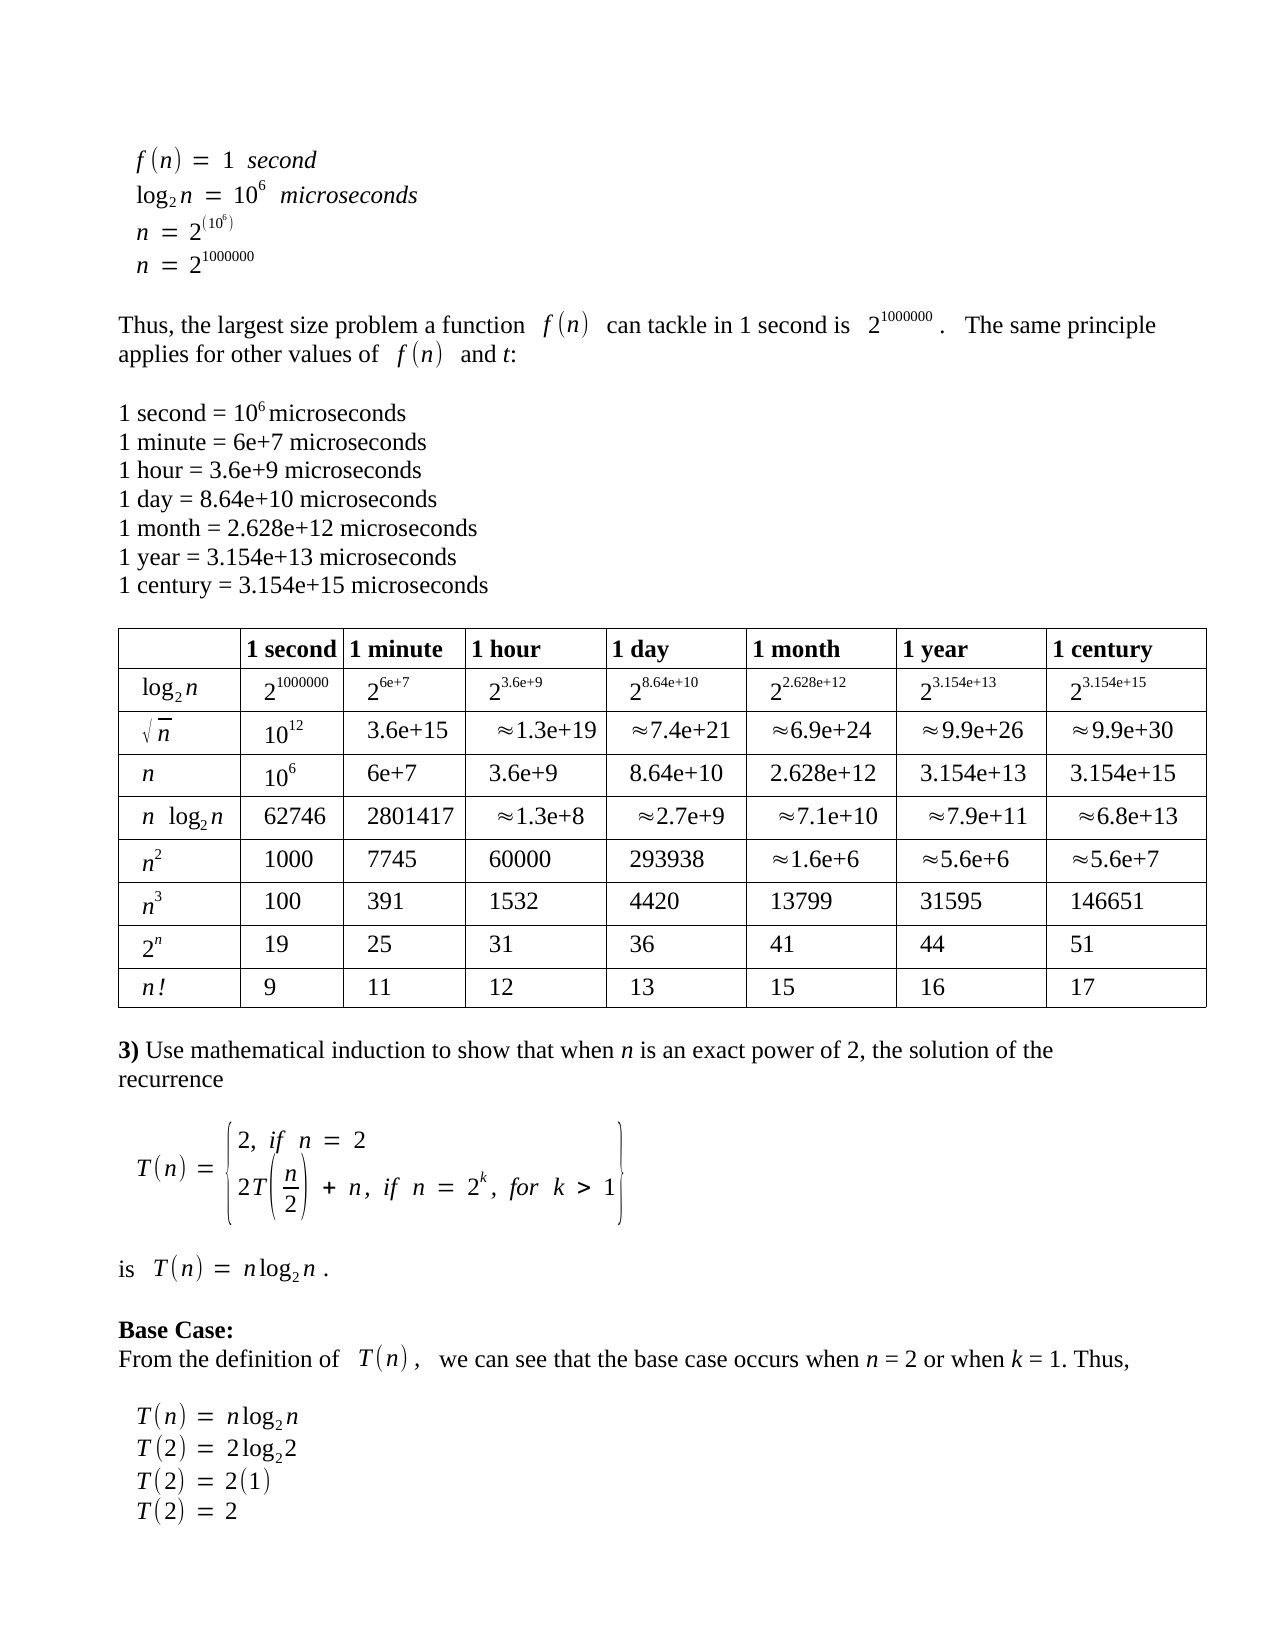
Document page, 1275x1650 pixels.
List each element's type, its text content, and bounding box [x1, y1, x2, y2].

table_cell [466, 926, 606, 967]
table_cell [1047, 840, 1206, 882]
table_cell [607, 926, 746, 967]
table_cell [607, 840, 746, 882]
table_cell [241, 712, 343, 754]
table_cell [344, 883, 465, 925]
text is [118, 1254, 1157, 1286]
table_cell [466, 755, 606, 796]
table_cell [607, 969, 746, 1007]
table_cell [241, 797, 343, 839]
table_cell [241, 926, 343, 967]
text 1 second = 106 microseconds [118, 398, 1157, 427]
table_cell [466, 840, 606, 882]
table_cell [607, 883, 746, 925]
table_cell [747, 883, 896, 925]
table_header 1 minute [344, 629, 465, 668]
table_cell [241, 669, 343, 711]
table_cell [344, 969, 465, 1007]
table_cell [747, 840, 896, 882]
table_cell [897, 969, 1046, 1007]
text 1 month = 2.628e+12 microseconds [118, 513, 1157, 542]
text 1 day = 8.64e+10 microseconds [118, 484, 1157, 513]
text 1 century = 3.154e+15 microseconds [118, 570, 1157, 599]
table_cell [466, 797, 606, 839]
table_cell [119, 969, 240, 1007]
table_cell [897, 840, 1046, 882]
table_cell [344, 755, 465, 796]
table_cell [344, 712, 465, 754]
table_cell [241, 883, 343, 925]
table_cell [747, 969, 896, 1007]
table_cell [344, 840, 465, 882]
text 1 minute = 6e+7 microseconds [118, 427, 1157, 455]
text From the definition ofwe can see that the base case occurs when n = 2 or when k = 1. Thus, [118, 1344, 1157, 1373]
table_cell [466, 712, 606, 754]
table_cell [119, 712, 240, 754]
table_cell [897, 669, 1046, 711]
table_cell [607, 669, 746, 711]
table_cell [241, 969, 343, 1007]
table_cell [897, 797, 1046, 839]
table_cell [607, 712, 746, 754]
table_cell [119, 883, 240, 925]
table_cell [241, 755, 343, 796]
table_cell [1047, 926, 1206, 967]
table_cell [344, 669, 465, 711]
table_cell [344, 926, 465, 967]
text 1 year = 3.154e+13 microseconds [118, 542, 1157, 570]
table_header 1 month [747, 629, 896, 668]
table_cell [607, 755, 746, 796]
table_cell [747, 797, 896, 839]
table_cell [897, 712, 1046, 754]
table_cell [747, 755, 896, 796]
table_cell [747, 926, 896, 967]
table_cell [897, 926, 1046, 967]
table_cell [119, 797, 240, 839]
table_header 1 century [1047, 629, 1206, 668]
table_header [119, 629, 240, 668]
text Base Case: [118, 1315, 1157, 1344]
table_header 1 second [241, 629, 343, 668]
table_cell [607, 797, 746, 839]
table_header 1 hour [466, 629, 606, 668]
table_cell [466, 969, 606, 1007]
table_cell [1047, 797, 1206, 839]
table_cell [466, 883, 606, 925]
table_cell [119, 926, 240, 967]
table_cell [466, 669, 606, 711]
text 3) Use mathematical induction to show that when n is an exact power of 2, the solution of the recurrence [118, 1036, 1157, 1093]
table_header 1 day [607, 629, 746, 668]
text Thus, the largest size problem a functioncan tackle in 1 second isThe same principle applies for other values ofand t: [118, 307, 1157, 369]
table_cell [897, 883, 1046, 925]
table_cell [1047, 712, 1206, 754]
table_cell [344, 797, 465, 839]
table_cell [119, 755, 240, 796]
table_cell [1047, 669, 1206, 711]
table_cell [119, 840, 240, 882]
table_cell [1047, 755, 1206, 796]
table_cell [747, 669, 896, 711]
table_cell [241, 840, 343, 882]
text 1 hour = 3.6e+9 microseconds [118, 455, 1157, 484]
table_header 1 year [897, 629, 1046, 668]
table_cell [747, 712, 896, 754]
table_cell [1047, 969, 1206, 1007]
table_cell [119, 669, 240, 711]
table_cell [1047, 883, 1206, 925]
table_cell [897, 755, 1046, 796]
